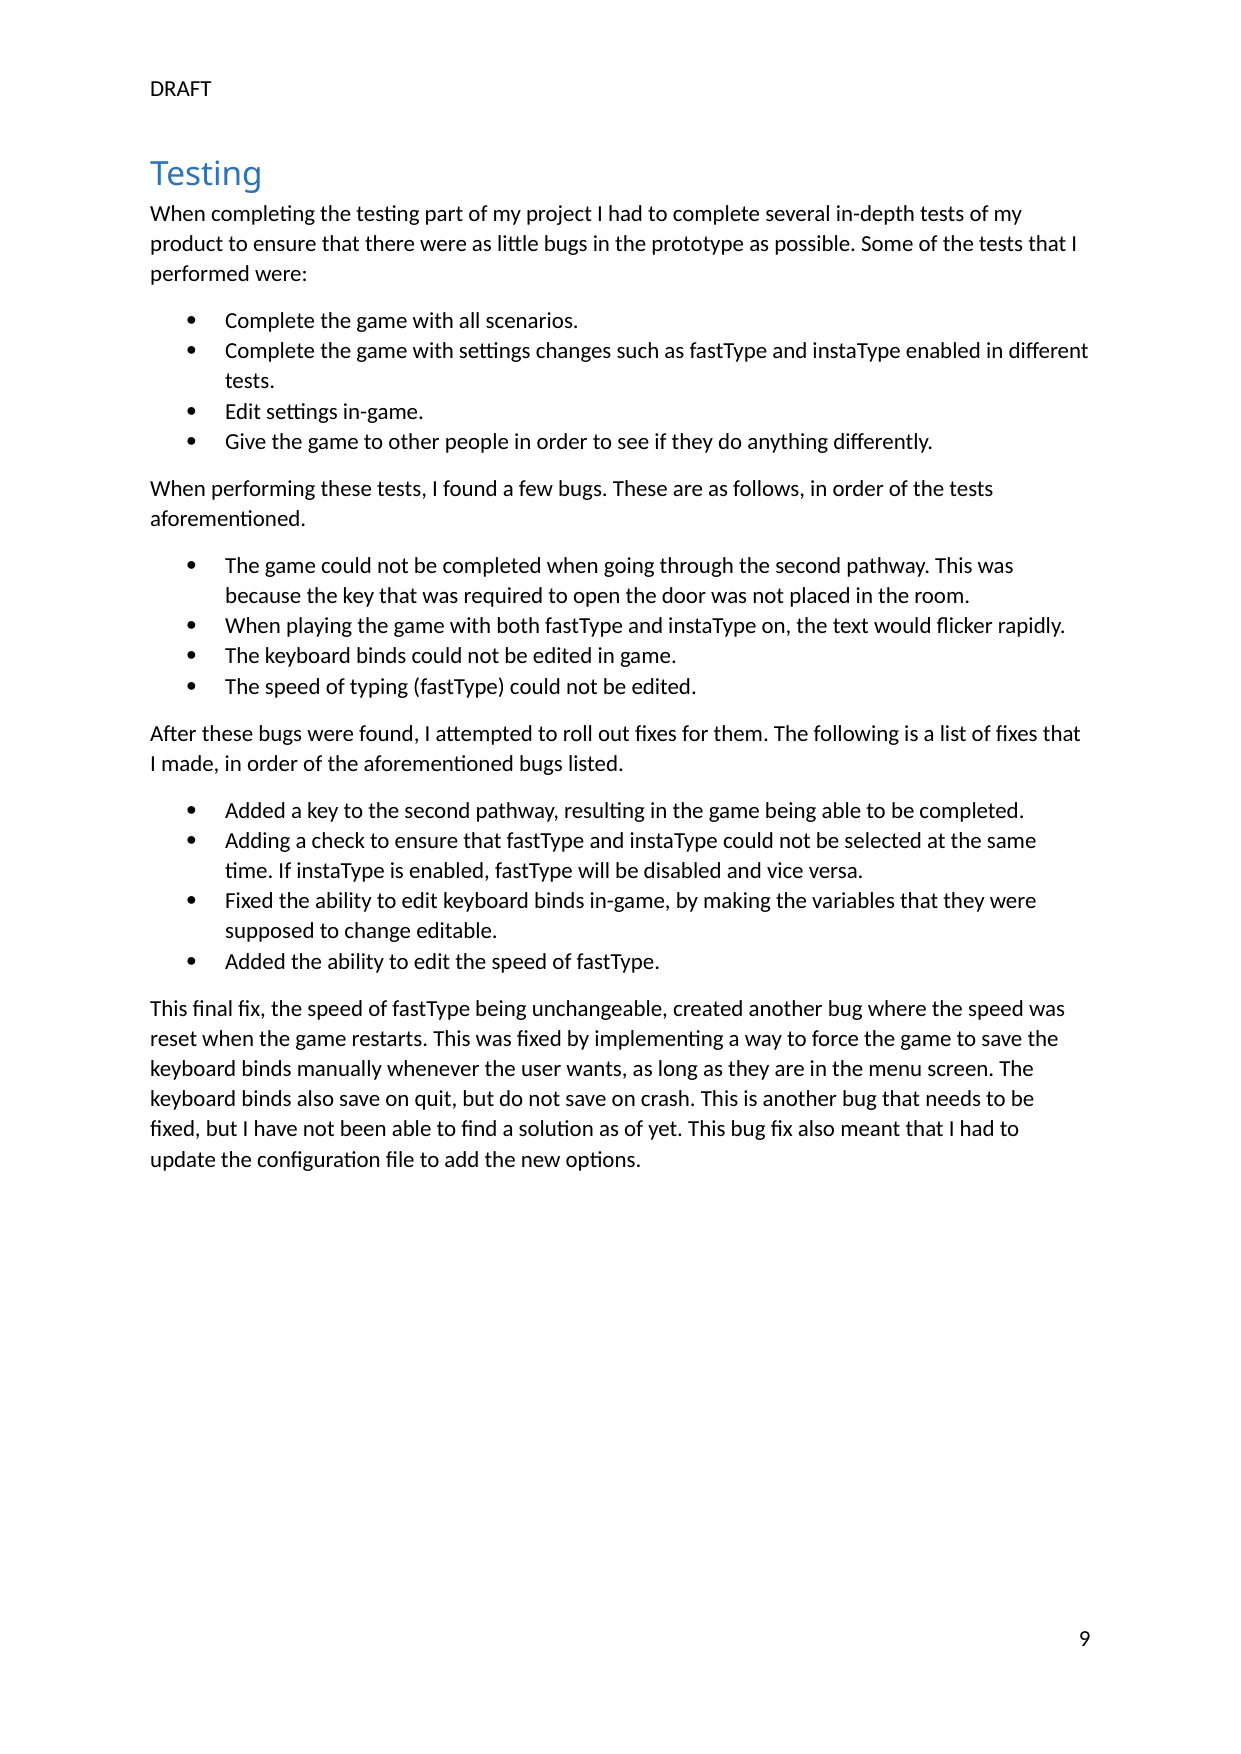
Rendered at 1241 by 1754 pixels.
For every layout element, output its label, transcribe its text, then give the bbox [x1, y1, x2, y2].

list Complete the game with all scenarios. [187, 306, 1090, 334]
list Added the ability to edit the speed of fastType. [187, 947, 1090, 975]
list Give the game to other people in order to see if they do anything differently. [187, 427, 1090, 455]
list The speed of typing (fastType) could not be edited. [187, 672, 1090, 700]
list Edit settings in-game. [187, 397, 1090, 425]
text When completing the testing part of my project I had to complete several in-depth tests of my product to ensure that there were as little bugs in the prototype as possible. Some of the tests that I performed were: [150, 199, 1090, 287]
list Complete the game with settings changes such as fastType and instaType enabled in different tests. [187, 336, 1090, 395]
list When playing the game with both fastType and instaType on, the text would flicker rapidly. [187, 611, 1090, 639]
text When performing these tests, I found a few bugs. These are as follows, in order of the tests aforementioned. [150, 474, 1090, 532]
list Fixed the ability to edit keyboard binds in-game, by making the variables that they were supposed to change editable. [187, 886, 1090, 945]
subtitle Testing [150, 150, 1090, 195]
list The keyboard binds could not be edited in game. [187, 642, 1090, 670]
text After these bugs were found, I attempted to roll out fixes for them. The following is a list of fixes that I made, in order of the aforementioned bugs listed. [150, 719, 1090, 777]
list Adding a check to ensure that fastType and instaType could not be selected at the same time. If instaType is enabled, fastType will be disabled and vice versa. [187, 826, 1090, 884]
list Added a key to the second pathway, resulting in the game being able to be completed. [187, 796, 1090, 824]
text This final fix, the speed of fastType being unchangeable, created another bug where the speed was reset when the game restarts. This was fixed by implementing a way to force the game to save the keyboard binds manually whenever the user wants, as long as they are in the menu screen. The keyboard binds also save on quit, but do not save on crash. This is another bug that needs to be fixed, but I have not been able to find a solution as of yet. This bug fix also meant that I had to update the configuration file to add the new options. [150, 994, 1090, 1173]
list The game could not be completed when going through the second pathway. This was because the key that was required to open the door was not placed in the room. [187, 551, 1090, 609]
